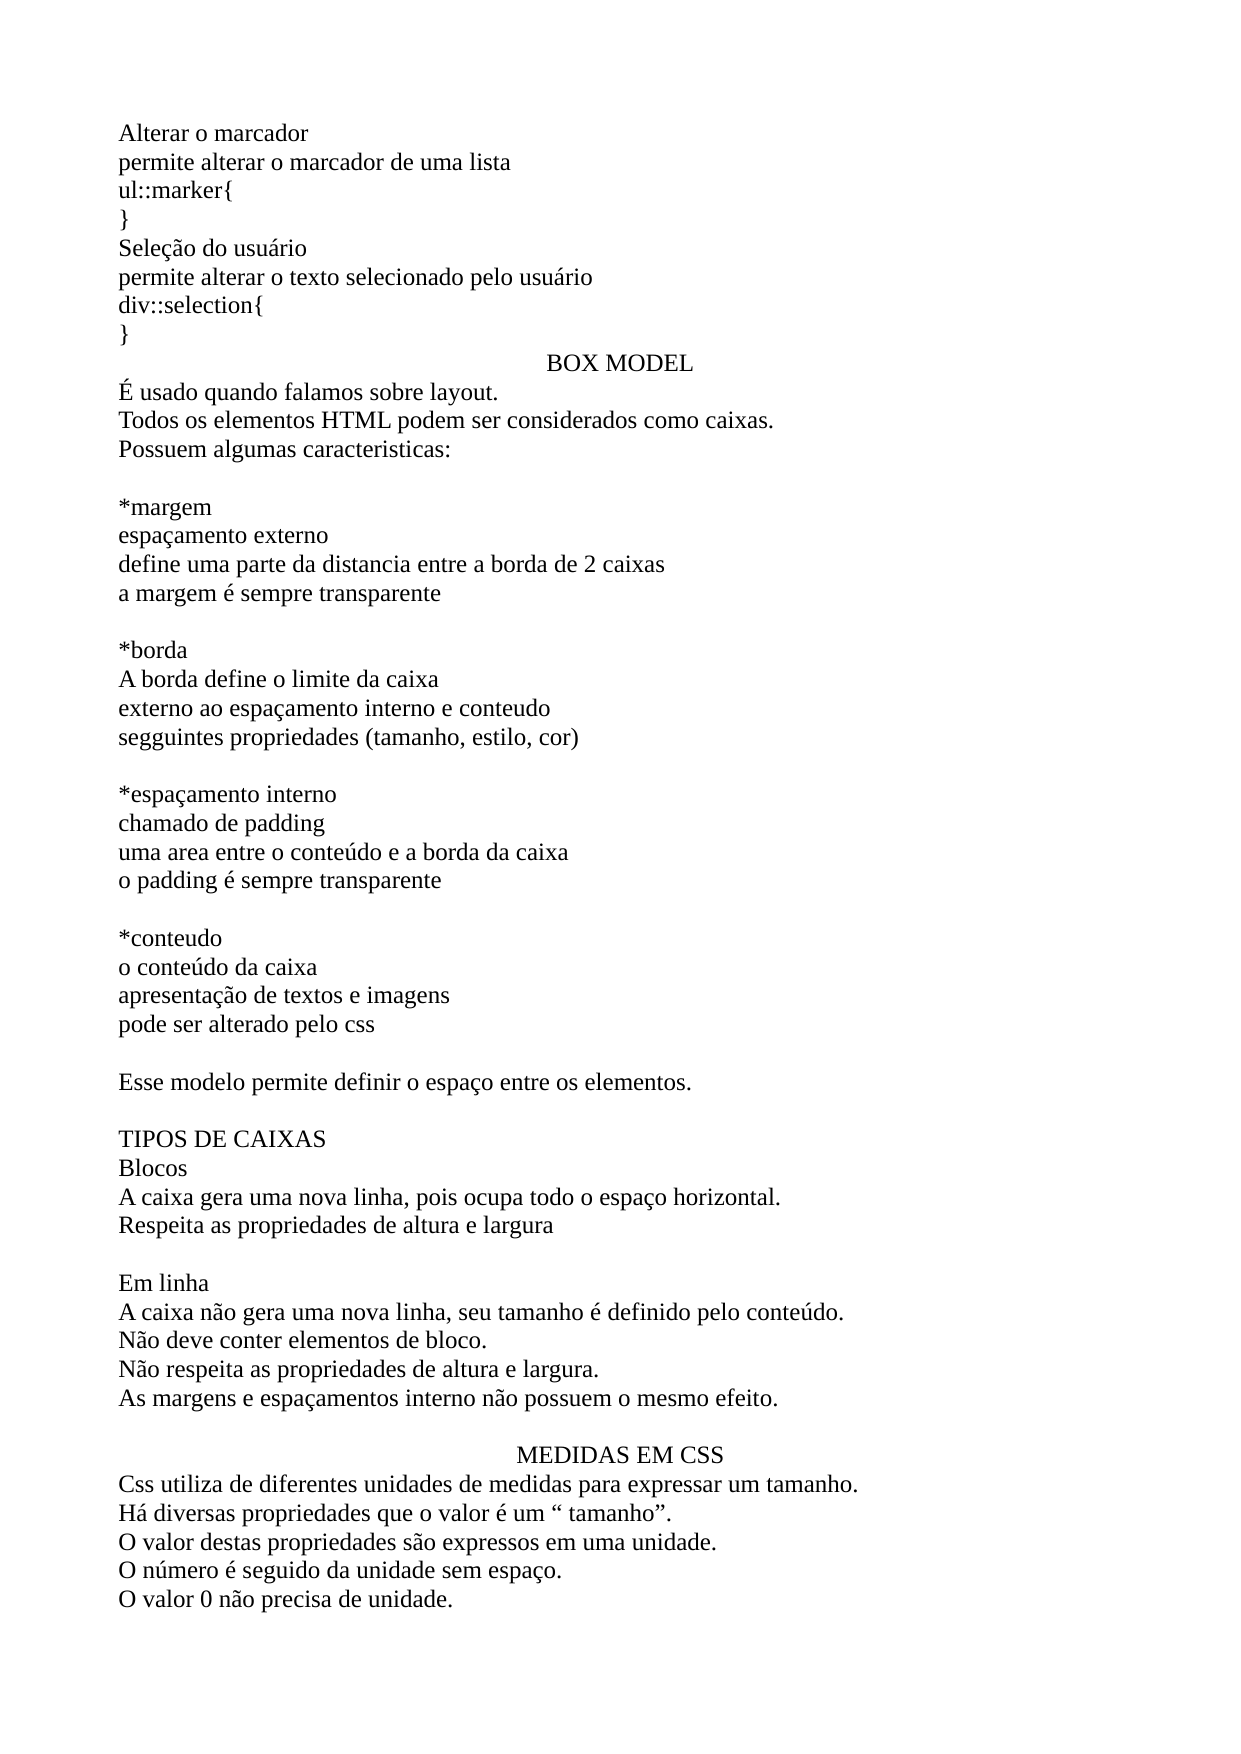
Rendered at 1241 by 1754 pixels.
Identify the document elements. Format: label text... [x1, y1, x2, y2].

text segguintes propriedades (tamanho, estilo, cor) [118, 722, 1122, 751]
text pode ser alterado pelo css [118, 1009, 1122, 1038]
text ul::marker{ [118, 176, 1122, 204]
text A caixa gera uma nova linha, pois ocupa todo o espaço horizontal. [118, 1182, 1122, 1211]
text uma area entre o conteúdo e a borda da caixa [118, 837, 1122, 866]
text } [118, 204, 1122, 233]
text O valor destas propriedades são expressos em uma unidade. [118, 1527, 1122, 1556]
text *espaçamento interno [118, 779, 1122, 808]
text A borda define o limite da caixa [118, 664, 1122, 693]
text A caixa não gera uma nova linha, seu tamanho é definido pelo conteúdo. [118, 1297, 1122, 1326]
text *margem [118, 492, 1122, 521]
text Css utiliza de diferentes unidades de medidas para expressar um tamanho. [118, 1469, 1122, 1498]
text Seleção do usuário [118, 233, 1122, 262]
text O número é seguido da unidade sem espaço. [118, 1556, 1122, 1584]
text apresentação de textos e imagens [118, 981, 1122, 1009]
text chamado de padding [118, 808, 1122, 837]
text } [118, 319, 1122, 348]
text O valor 0 não precisa de unidade. [118, 1584, 1122, 1613]
text BOX MODEL [118, 348, 1122, 377]
text MEDIDAS EM CSS [118, 1441, 1122, 1469]
text externo ao espaçamento interno e conteudo [118, 693, 1122, 722]
text É usado quando falamos sobre layout. [118, 377, 1122, 406]
text a margem é sempre transparente [118, 578, 1122, 607]
text *borda [118, 636, 1122, 664]
text Há diversas propriedades que o valor é um “ tamanho”. [118, 1498, 1122, 1527]
text Esse modelo permite definir o espaço entre os elementos. [118, 1067, 1122, 1096]
text permite alterar o texto selecionado pelo usuário [118, 262, 1122, 291]
text o conteúdo da caixa [118, 952, 1122, 981]
text permite alterar o marcador de uma lista [118, 147, 1122, 176]
text Possuem algumas caracteristicas: [118, 434, 1122, 463]
text TIPOS DE CAIXAS [118, 1124, 1122, 1153]
text Em linha [118, 1268, 1122, 1297]
text Todos os elementos HTML podem ser considerados como caixas. [118, 406, 1122, 434]
text Não deve conter elementos de bloco. [118, 1326, 1122, 1354]
text define uma parte da distancia entre a borda de 2 caixas [118, 549, 1122, 578]
text Não respeita as propriedades de altura e largura. [118, 1354, 1122, 1383]
text Blocos [118, 1153, 1122, 1182]
text *conteudo [118, 923, 1122, 952]
text o padding é sempre transparente [118, 866, 1122, 894]
text espaçamento externo [118, 521, 1122, 549]
text As margens e espaçamentos interno não possuem o mesmo efeito. [118, 1383, 1122, 1412]
text Respeita as propriedades de altura e largura [118, 1211, 1122, 1239]
text Alterar o marcador [118, 118, 1122, 147]
text div::selection{ [118, 291, 1122, 319]
